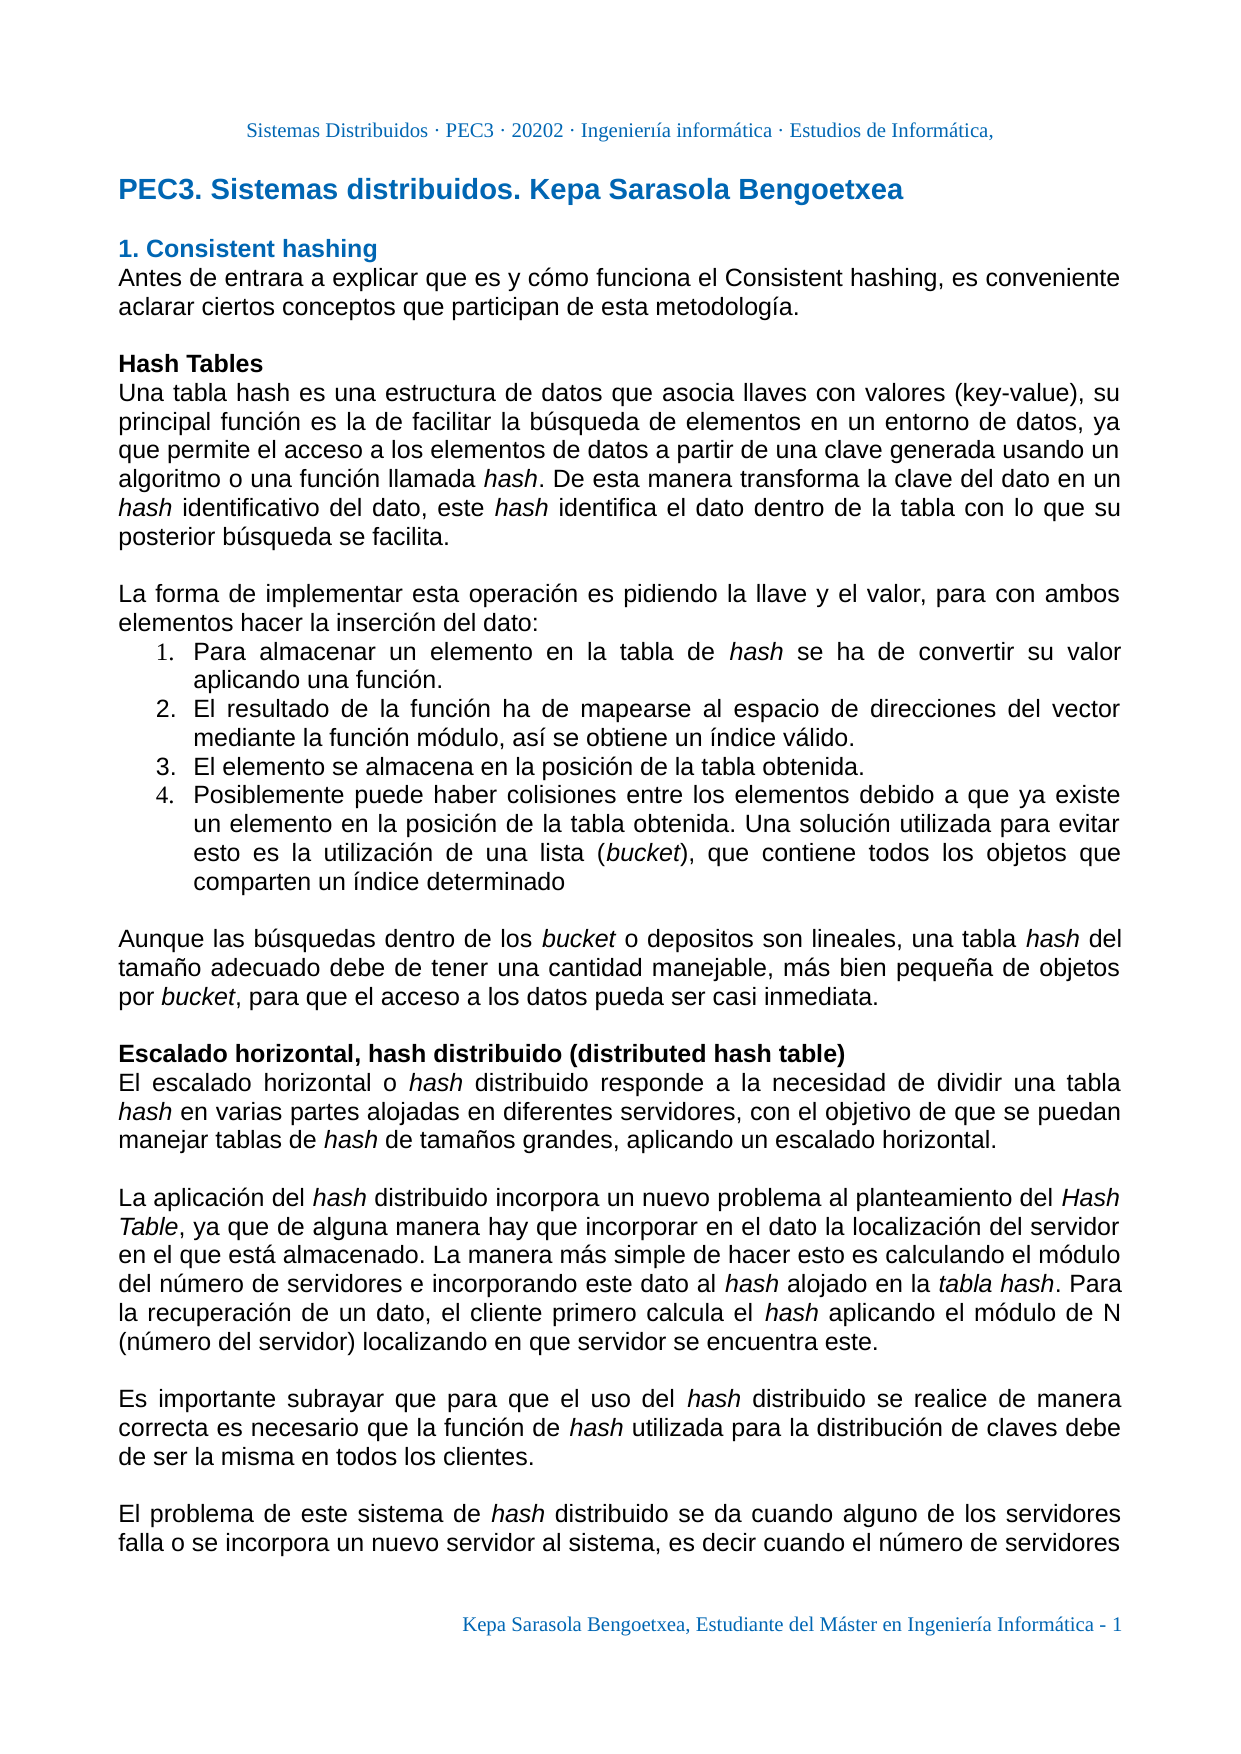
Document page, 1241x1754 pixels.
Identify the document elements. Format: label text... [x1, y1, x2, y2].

text Es importante subrayar que para que el uso del hash distribuido se realice de manera correcta es necesario que la función de hash utilizada para la distribución de claves debe de ser la misma en todos los clientes. [118, 1384, 1122, 1470]
text El escalado horizontal o hash distribuido responde a la necesidad de dividir una tabla hash en varias partes alojadas en diferentes servidores, con el objetivo de que se puedan manejar tablas de hash de tamaños grandes, aplicando un escalado horizontal. [118, 1068, 1122, 1154]
text Una tabla hash es una estructura de datos que asocia llaves con valores (key-value), su principal función es la de facilitar la búsqueda de elementos en un entorno de datos, ya que permite el acceso a los elementos de datos a partir de una clave generada usando un algoritmo o una función llamada hash. De esta manera transforma la clave del dato en un hash identificativo del dato, este hash identifica el dato dentro de la tabla con lo que su posterior búsqueda se facilita. [118, 378, 1122, 550]
text Aunque las búsquedas dentro de los bucket o depositos son lineales, una tabla hash del tamaño adecuado debe de tener una cantidad manejable, más bien pequeña de objetos por bucket, para que el acceso a los datos pueda ser casi inmediata. [118, 924, 1122, 1010]
text PEC3. Sistemas distribuidos. Kepa Sarasola Bengoetxea [118, 172, 1122, 205]
text Escalado horizontal, hash distribuido (distributed hash table) [118, 1039, 1122, 1068]
text La forma de implementar esta operación es pidiendo la llave y el valor, para con ambos elementos hacer la inserción del dato: [118, 579, 1122, 636]
text El problema de este sistema de hash distribuido se da cuando alguno de los servidores falla o se incorpora un nuevo servidor al sistema, es decir cuando el número de servidores [118, 1499, 1122, 1557]
list El elemento se almacena en la posición de la tabla obtenida. [156, 752, 1122, 780]
list Posiblemente puede haber colisiones entre los elementos debido a que ya existe un elemento en la posición de la tabla obtenida. Una solución utilizada para evitar esto es la utilización de una lista (bucket), que contiene todos los objetos que comparten un índice determinado [156, 780, 1122, 895]
text Antes de entrara a explicar que es y cómo funciona el Consistent hashing, es conveniente aclarar ciertos conceptos que participan de esta metodología. [118, 263, 1122, 320]
text Hash Tables [118, 349, 1122, 378]
text 1. Consistent hashing [118, 234, 1122, 263]
text La aplicación del hash distribuido incorpora un nuevo problema al planteamiento del Hash Table, ya que de alguna manera hay que incorporar en el dato la localización del servidor en el que está almacenado. La manera más simple de hacer esto es calculando el módulo del número de servidores e incorporando este dato al hash alojado en la tabla hash. Para la recuperación de un dato, el cliente primero calcula el hash aplicando el módulo de N (número del servidor) localizando en que servidor se encuentra este. [118, 1183, 1122, 1355]
list Para almacenar un elemento en la tabla de hash se ha de convertir su valor aplicando una función. [156, 636, 1122, 694]
list El resultado de la función ha de mapearse al espacio de direcciones del vector mediante la función módulo, así se obtiene un índice válido. [156, 694, 1122, 752]
